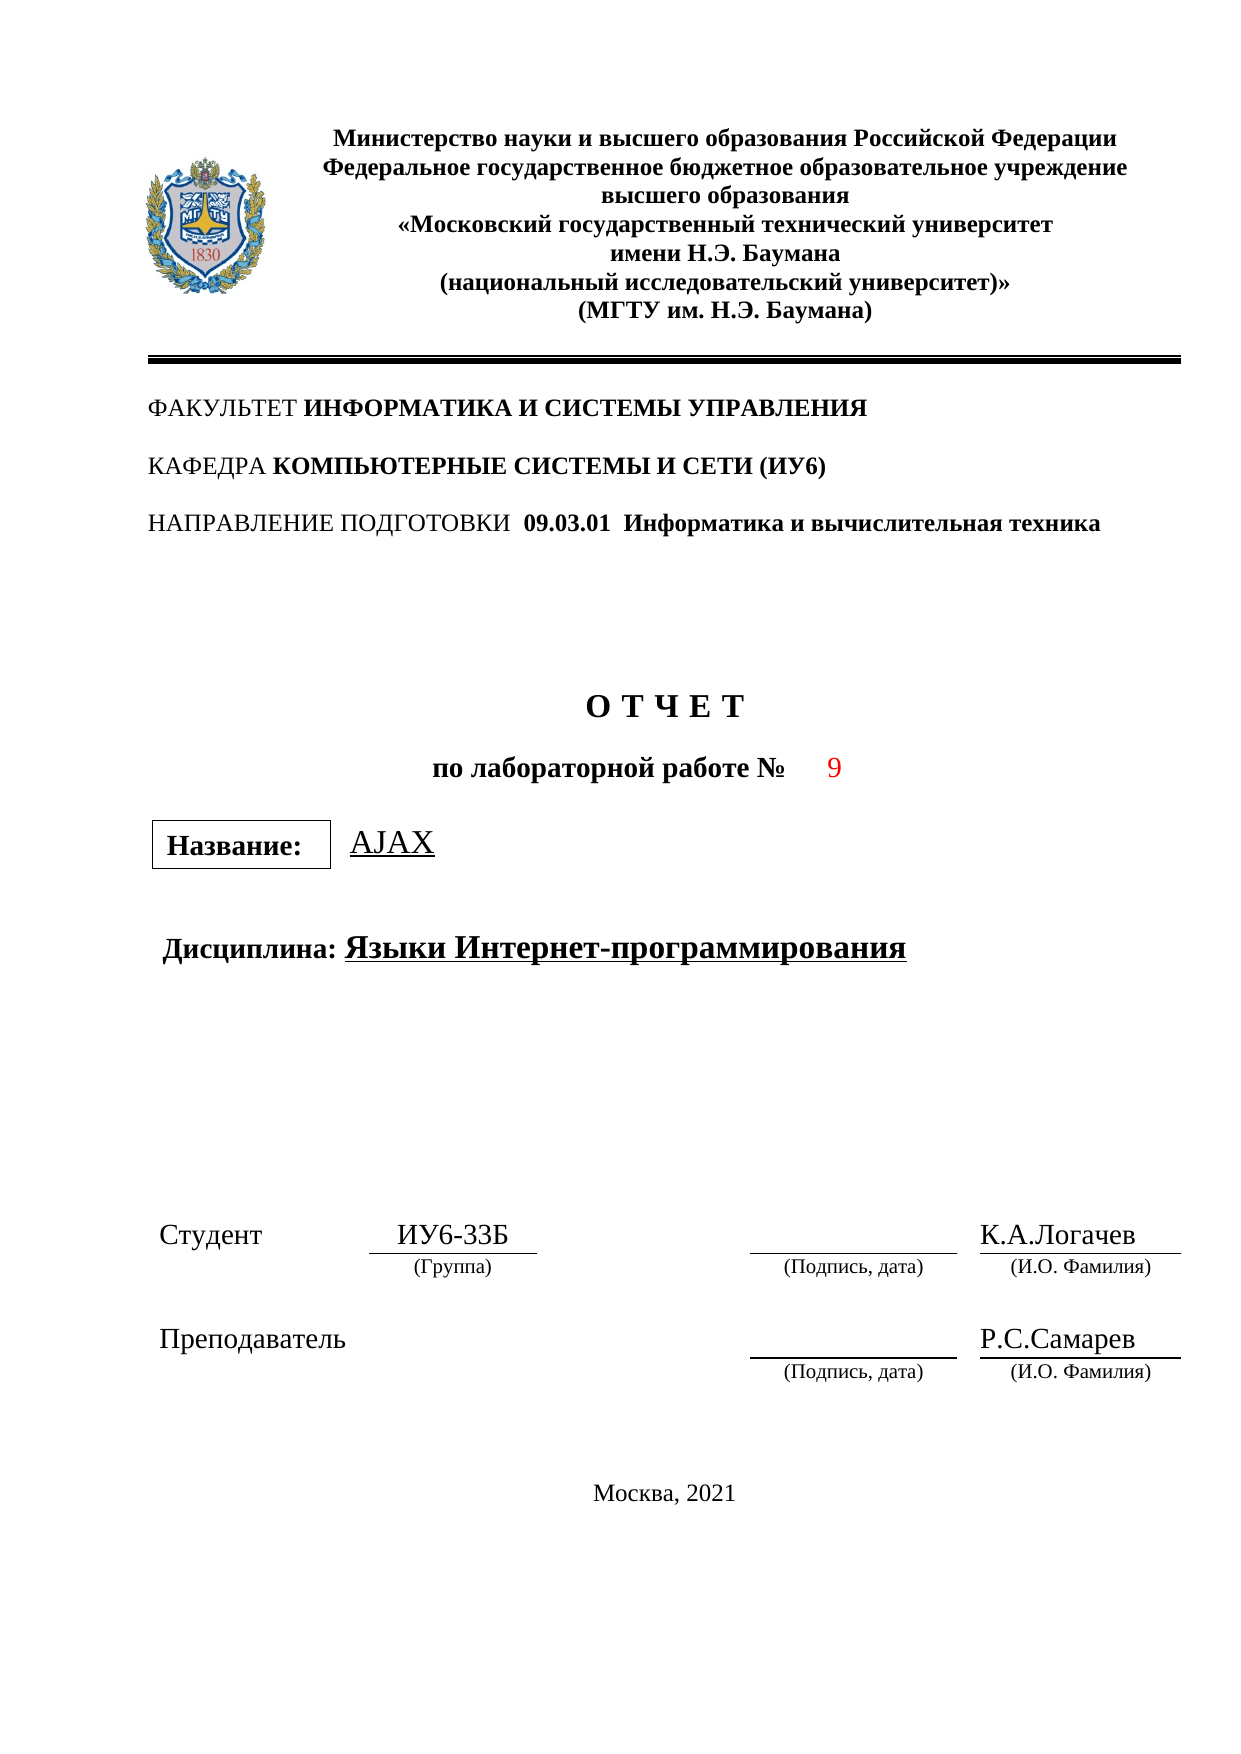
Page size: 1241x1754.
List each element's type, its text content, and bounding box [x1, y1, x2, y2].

table_header [136, 123, 284, 324]
table_cell (Подпись, дата) [738, 1359, 969, 1392]
text Название: [167, 828, 315, 861]
table_cell [357, 1359, 548, 1392]
table_cell [969, 1288, 1193, 1321]
table_header [738, 1217, 969, 1254]
table_header 9 [797, 750, 871, 783]
table_header [548, 1217, 738, 1254]
table_cell [548, 1359, 738, 1392]
table_header Студент [148, 1217, 357, 1254]
table_header ИУ6-33Б [357, 1217, 548, 1254]
table_cell Преподаватель [148, 1321, 357, 1359]
table_cell [357, 1288, 548, 1321]
text НАПРАВЛЕНИЕ ПОДГОТОВКИ 09.03.01 Информатика и вычислительная техника [148, 508, 1181, 537]
subtitle AJAX [331, 822, 1181, 860]
table_cell (И.О. Фамилия) [969, 1359, 1193, 1392]
table_cell [548, 1288, 738, 1321]
table_cell [548, 1321, 738, 1359]
subtitle [148, 822, 152, 860]
table_cell [148, 1254, 357, 1288]
text Москва, 2021 [148, 1478, 1181, 1507]
table_cell Р.C.Самарев [969, 1321, 1193, 1359]
table_cell [738, 1321, 969, 1359]
text Дисциплина: Языки Интернет-программирования [162, 927, 1181, 966]
table_cell [548, 1254, 738, 1288]
picture [145, 157, 266, 294]
table_header Министерство науки и высшего образования Российской Федерации Федеральное государственное бюджетное образовательное учреждение высшего образования «Московский государственный технический университет имени Н.Э. Баумана (национальный исследовательский университет)» (МГТУ им. Н.Э. Баумана) [284, 123, 1166, 324]
table_cell (Подпись, дата) [738, 1254, 969, 1288]
table_cell [148, 1288, 357, 1321]
table_cell [357, 1321, 548, 1359]
table_header К.А.Логачев [969, 1217, 1193, 1254]
text КАФЕДРА Компьютерные системы и сети (ИУ6) [148, 451, 1181, 479]
table_cell [738, 1288, 969, 1321]
table_cell (Группа) [357, 1254, 548, 1288]
table_cell [148, 1359, 357, 1392]
table_cell (И.О. Фамилия) [969, 1254, 1193, 1288]
subtitle Отчет [148, 687, 1181, 725]
text ФАКУЛЬТЕТ Информатика и системы управления [148, 393, 1181, 422]
